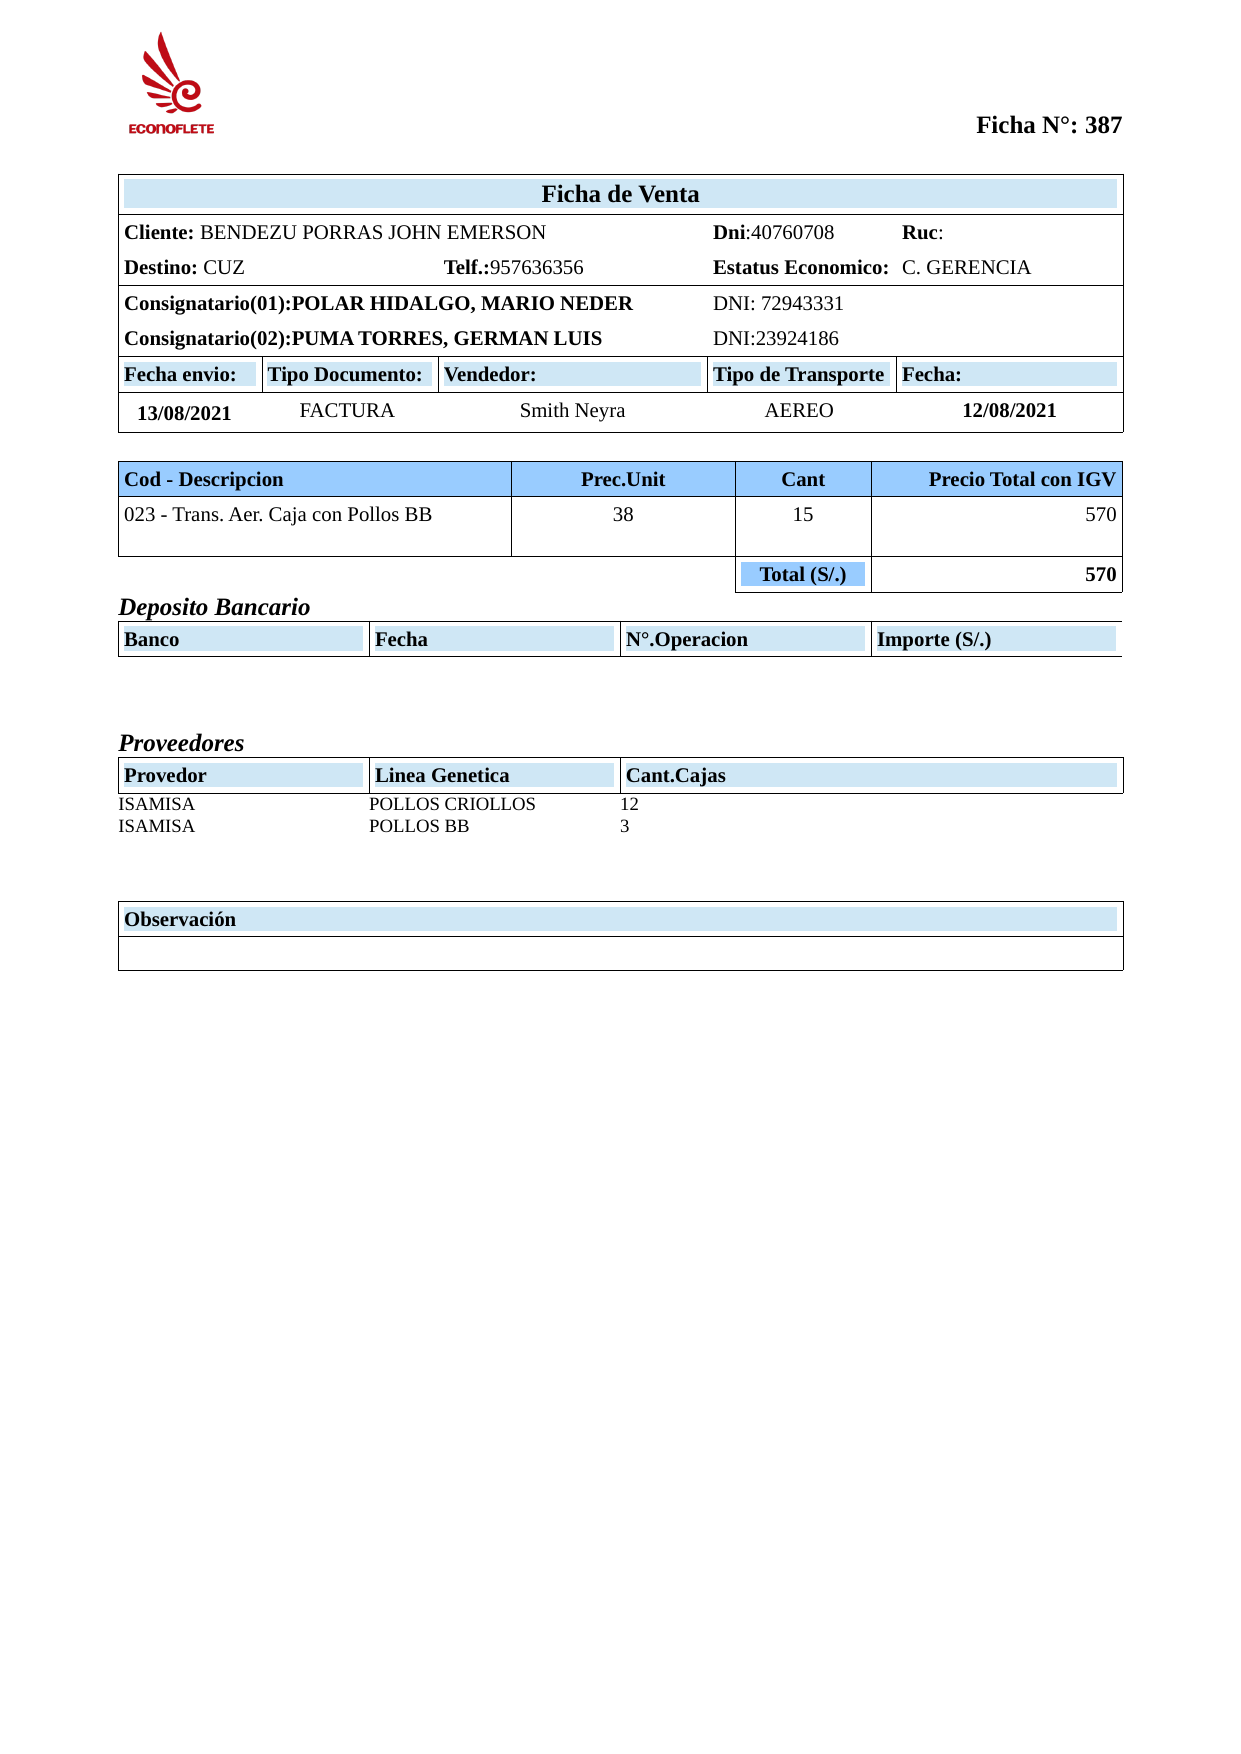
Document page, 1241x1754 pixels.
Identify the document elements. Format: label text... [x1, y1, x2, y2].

table_cell [369, 680, 620, 704]
table_cell 023 - Trans. Aer. Caja con Pollos BB [119, 497, 511, 556]
table_cell [620, 680, 871, 704]
table_cell Consignatario(02):PUMA TORRES, GERMAN LUIS [119, 321, 707, 356]
table_cell [369, 836, 620, 858]
table_cell Tipo Documento: [263, 357, 438, 392]
table_cell 15 [736, 497, 871, 556]
table_header Observación [119, 902, 1123, 936]
table_header Ficha de Venta [119, 175, 1123, 214]
table_cell Estatus Economico: [707, 249, 896, 285]
table_header Cod - Descripcion [119, 462, 511, 496]
table_cell [620, 705, 871, 728]
table_cell Dni:40760708 [707, 215, 896, 249]
table_cell [369, 657, 620, 680]
table_cell [118, 879, 369, 901]
table_cell Vendedor: [439, 357, 707, 392]
table_cell 13/08/2021 [119, 393, 262, 432]
table_cell Telf.:957636356 [438, 249, 707, 285]
text Proveedores [118, 728, 1122, 757]
table_header Precio Total con IGV [872, 462, 1122, 496]
table_header Fecha [370, 622, 620, 656]
picture [118, 31, 225, 134]
table_cell 12/08/2021 [896, 393, 1123, 432]
table_header N°.Operacion [621, 622, 871, 656]
table_cell 38 [512, 497, 735, 556]
table_cell 570 [872, 497, 1122, 556]
table_cell [369, 879, 620, 901]
table_cell [871, 657, 1122, 680]
table_cell Fecha envio: [119, 357, 262, 392]
table_cell 12 [620, 794, 1123, 814]
table_cell Total (S/.) [736, 557, 871, 592]
text Deposito Bancario [118, 592, 1122, 621]
table_cell [118, 705, 369, 728]
table_cell [620, 879, 1123, 901]
table_cell [620, 836, 1123, 858]
table_cell POLLOS BB [369, 815, 620, 836]
table_cell AEREO [707, 393, 896, 432]
table_cell Smith Neyra [438, 393, 707, 432]
table_header Provedor [119, 758, 369, 793]
table_cell DNI: 72943331 [707, 286, 1123, 321]
table_cell [118, 557, 511, 592]
table_cell C. GERENCIA [896, 249, 1123, 285]
table_cell [119, 937, 1123, 969]
table_cell [118, 836, 369, 858]
table_cell 570 [872, 557, 1122, 592]
table_cell [369, 705, 620, 728]
table_cell Destino: CUZ [119, 249, 438, 285]
table_cell [118, 858, 369, 879]
table_cell 3 [620, 815, 1123, 836]
table_header Linea Genetica [370, 758, 620, 793]
table_header Cant [736, 462, 871, 496]
table_cell ISAMISA [118, 815, 369, 836]
table_cell Consignatario(01):POLAR HIDALGO, MARIO NEDER [119, 286, 707, 321]
table_cell Fecha: [897, 357, 1123, 392]
table_header Prec.Unit [512, 462, 735, 496]
table_cell ISAMISA [118, 794, 369, 814]
table_cell DNI:23924186 [707, 321, 1123, 356]
table_cell [369, 858, 620, 879]
table_cell [871, 680, 1122, 704]
table_cell [620, 657, 871, 680]
table_cell [118, 657, 369, 680]
table_cell [620, 858, 1123, 879]
table_cell FACTURA [262, 393, 438, 432]
table_cell POLLOS CRIOLLOS [369, 794, 620, 814]
table_cell Tipo de Transporte [708, 357, 896, 392]
table_cell Cliente: BENDEZU PORRAS JOHN EMERSON [119, 215, 707, 249]
table_cell [871, 705, 1122, 728]
table_cell [511, 557, 735, 592]
table_cell [118, 680, 369, 704]
table_header Banco [119, 622, 369, 656]
table_header Importe (S/.) [872, 622, 1122, 656]
table_header Cant.Cajas [621, 758, 1123, 793]
table_cell Ruc: [896, 215, 1123, 249]
